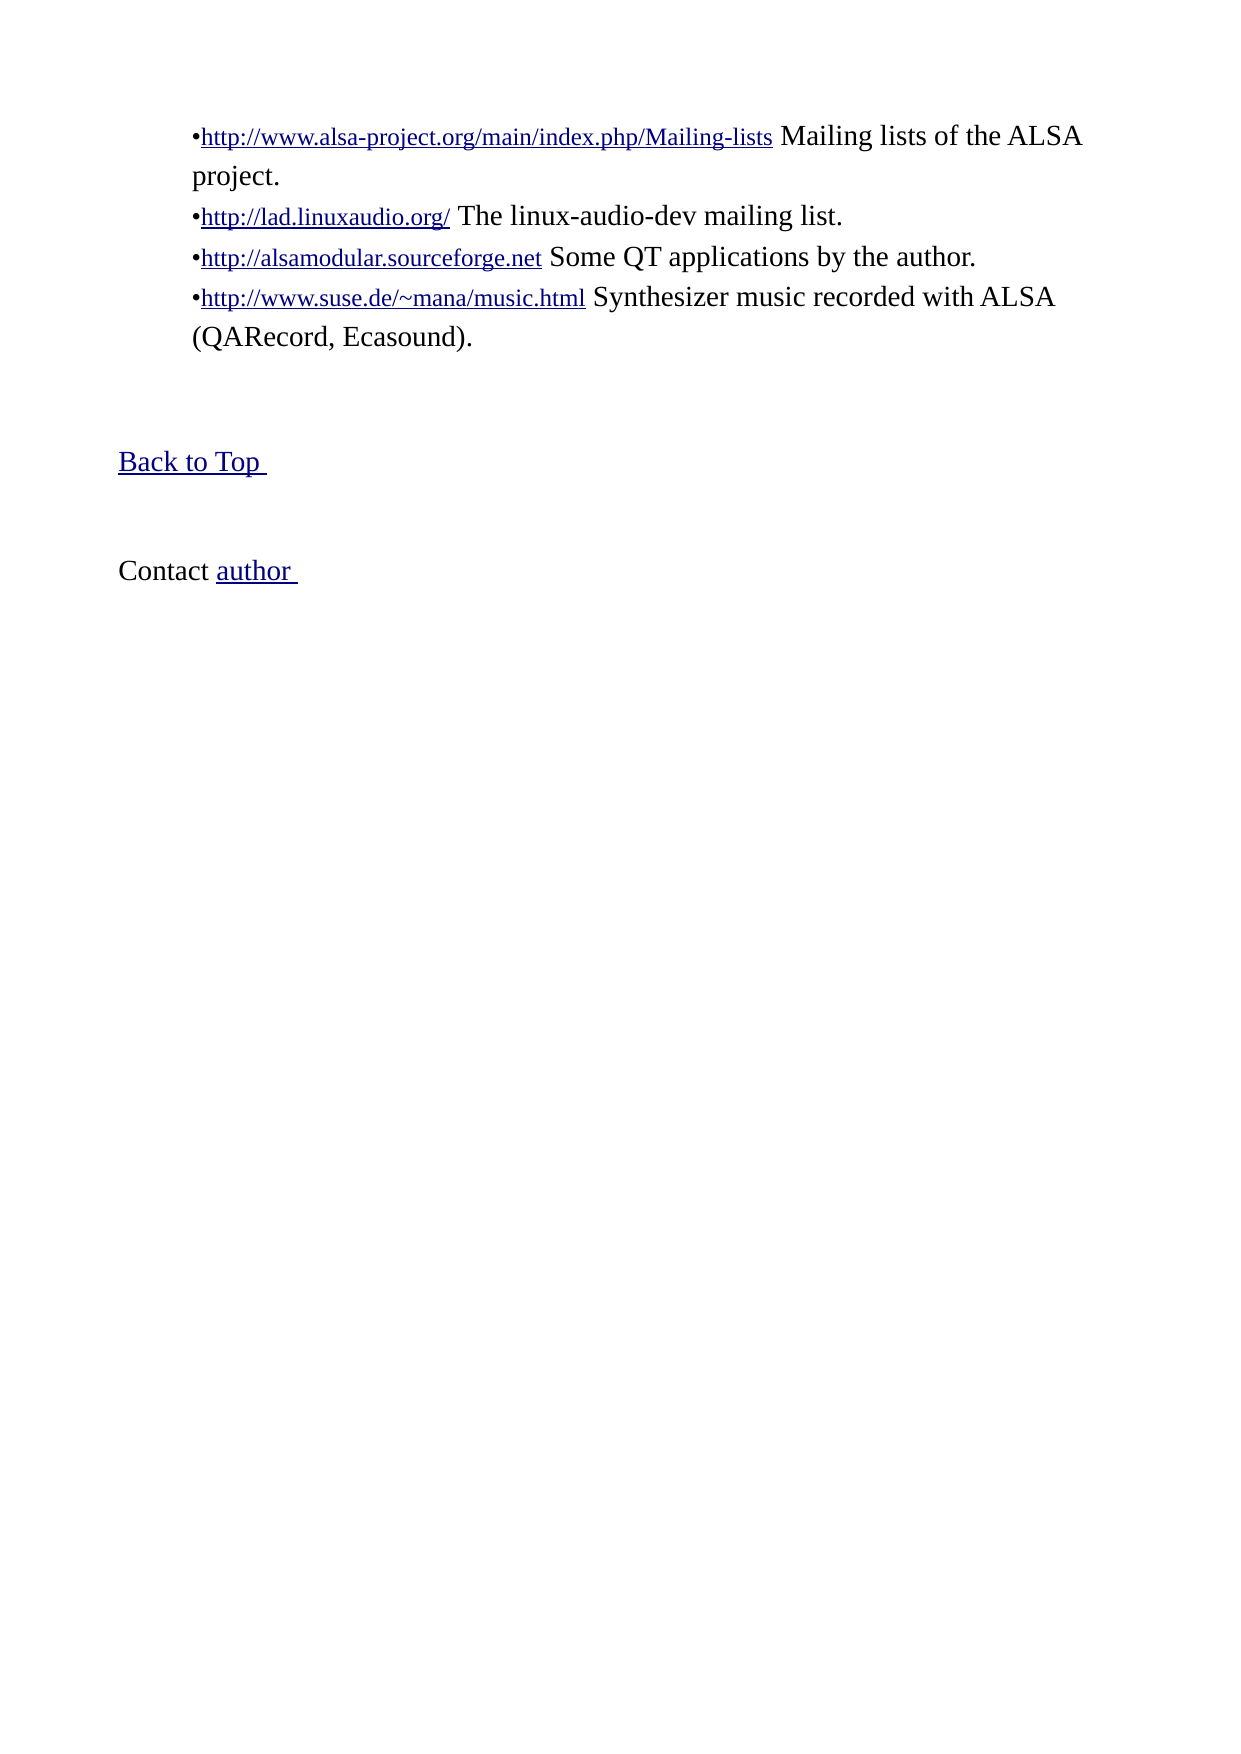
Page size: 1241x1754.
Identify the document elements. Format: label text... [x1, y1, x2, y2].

text Back to Top Contact author [118, 374, 1122, 656]
list http://www.suse.de/~mana/music.html Synthesizer music recorded with ALSA (QARecord, Ecasound). [118, 279, 1122, 353]
list http://alsamodular.sourceforge.net Some QT applications by the author. [118, 239, 1122, 272]
list http://www.alsa-project.org/main/index.php/Mailing-lists Mailing lists of the ALSA project. [118, 118, 1122, 192]
list http://lad.linuxaudio.org/ The linux-audio-dev mailing list. [118, 198, 1122, 232]
